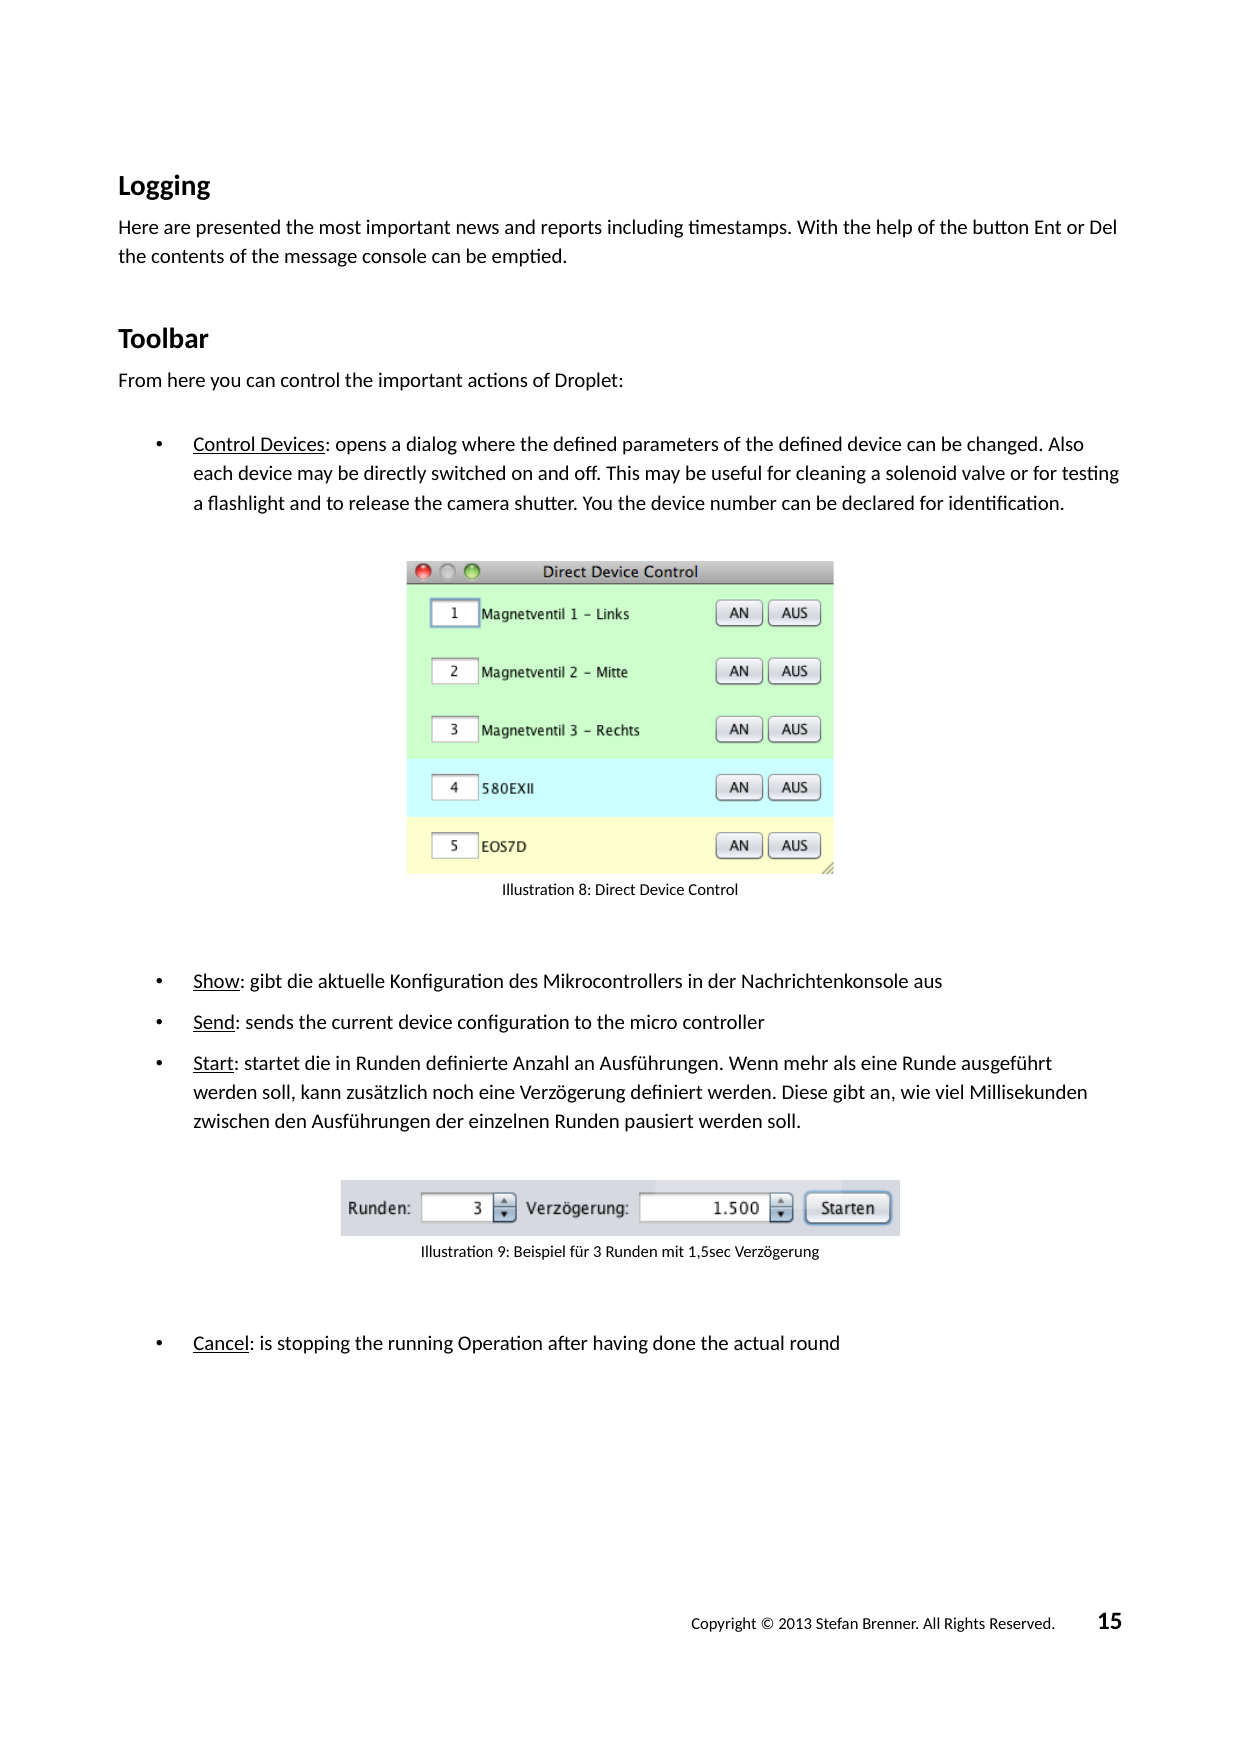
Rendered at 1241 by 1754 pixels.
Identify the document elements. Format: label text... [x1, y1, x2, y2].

subtitle Toolbar [118, 320, 1122, 355]
subtitle Show: gibt die aktuelle Konfiguration des Mikrocontrollers in der Nachrichtenkonsole aus [156, 968, 1122, 994]
subtitle Here are presented the most important news and reports including timestamps. With the help of the button Ent or Del the contents of the message console can be emptied. [118, 214, 1122, 269]
subtitle Cancel: is stopping the running Operation after having done the actual round [156, 1330, 1122, 1356]
subtitle Logging [118, 167, 1122, 202]
list Illustration 9: Beispiel für 3 Runden mit 1,5sec Verzögerung [341, 1236, 900, 1262]
picture [340, 1180, 900, 1236]
picture [406, 561, 834, 874]
subtitle Control Devices: opens a dialog where the defined parameters of the defined device can be changed. Also each device may be directly switched on and off. This may be useful for cleaning a solenoid valve or for testing a flashlight and to release the camera shutter. You the device number can be declared for identification. [156, 431, 1122, 515]
text Illustration 8: Direct Device Control [407, 874, 834, 900]
subtitle From here you can control the important actions of Droplet: [118, 367, 1122, 393]
subtitle Start: startet die in Runden definierte Anzahl an Ausführungen. Wenn mehr als eine Runde ausgeführt werden soll, kann zusätzlich noch eine Verzögerung definiert werden. Diese gibt an, wie viel Millisekunden zwischen den Ausführungen der einzelnen Runden pausiert werden soll. [156, 1050, 1122, 1134]
subtitle Send: sends the current device configuration to the micro controller [156, 1009, 1122, 1035]
